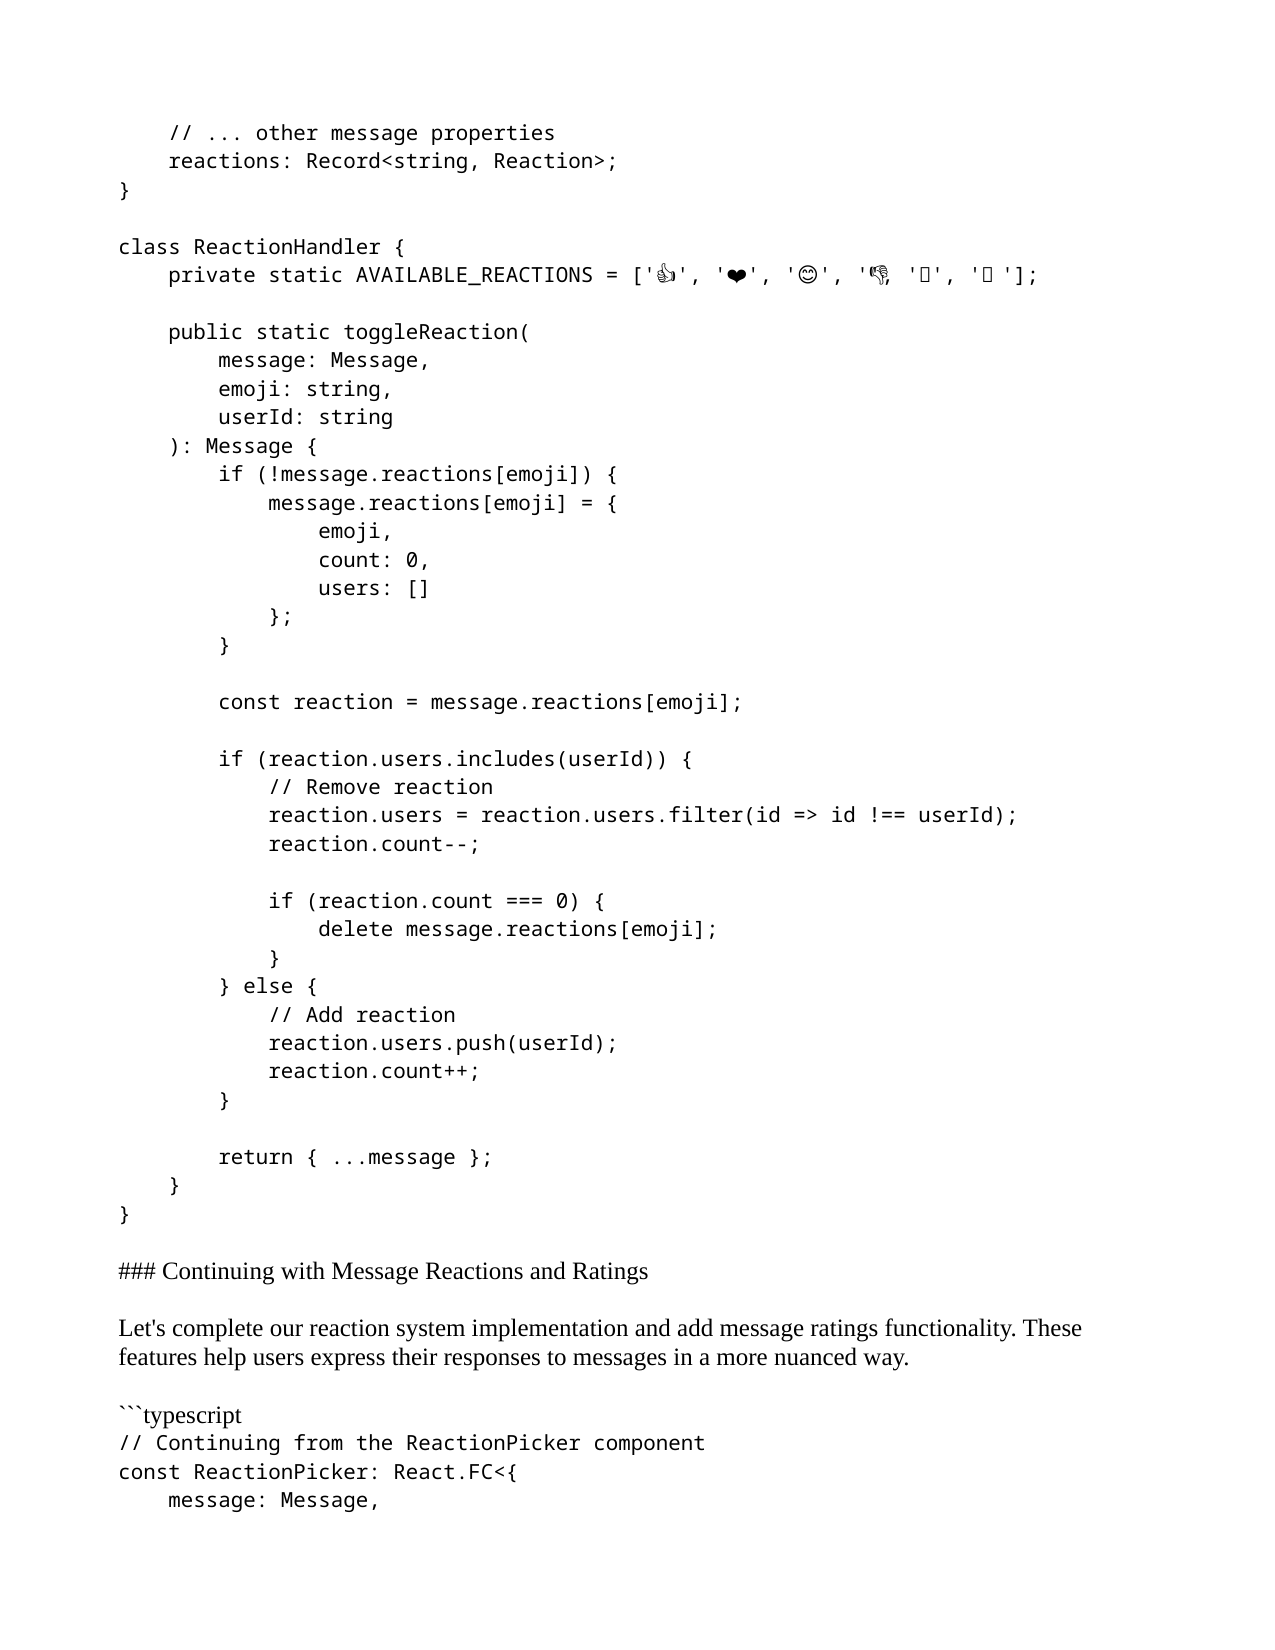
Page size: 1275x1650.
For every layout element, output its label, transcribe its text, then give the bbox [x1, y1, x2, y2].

text private static AVAILABLE_REACTIONS = ['👍', '❤️', '😊', '🎉', '🤔', '👎']; [118, 260, 1157, 289]
text } [118, 630, 1157, 658]
text } [118, 1170, 1157, 1199]
text const ReactionPicker: React.FC<{ [118, 1457, 1157, 1485]
text const reaction = message.reactions[emoji]; [118, 687, 1157, 715]
text ): Message { [118, 431, 1157, 459]
text } [118, 175, 1157, 203]
text // Add reaction [118, 1000, 1157, 1028]
text // Continuing from the ReactionPicker component [118, 1428, 1157, 1457]
text if (reaction.users.includes(userId)) { [118, 744, 1157, 772]
text emoji, [118, 516, 1157, 545]
text message: Message, [118, 346, 1157, 374]
text count: 0, [118, 545, 1157, 573]
text reaction.users.push(userId); [118, 1028, 1157, 1057]
text public static toggleReaction( [118, 317, 1157, 346]
text // Remove reaction [118, 772, 1157, 801]
text message: Message, [118, 1485, 1157, 1514]
text // ... other message properties [118, 118, 1157, 147]
text reactions: Record<string, Reaction>; [118, 147, 1157, 175]
text reaction.count++; [118, 1057, 1157, 1085]
text ```typescript [118, 1400, 1157, 1428]
text class ReactionHandler { [118, 232, 1157, 260]
text emoji: string, [118, 374, 1157, 402]
text } else { [118, 971, 1157, 1000]
text } [118, 1085, 1157, 1113]
text reaction.users = reaction.users.filter(id => id !== userId); [118, 801, 1157, 829]
text message.reactions[emoji] = { [118, 488, 1157, 516]
text if (reaction.count === 0) { [118, 886, 1157, 914]
text return { ...message }; [118, 1142, 1157, 1170]
text } [118, 1199, 1157, 1227]
text users: [] [118, 573, 1157, 602]
text }; [118, 602, 1157, 630]
text ### Continuing with Message Reactions and Ratings [118, 1256, 1157, 1285]
text if (!message.reactions[emoji]) { [118, 459, 1157, 488]
text delete message.reactions[emoji]; [118, 914, 1157, 943]
text userId: string [118, 402, 1157, 431]
text reaction.count--; [118, 829, 1157, 857]
text } [118, 943, 1157, 971]
text Let's complete our reaction system implementation and add message ratings functionality. These features help users express their responses to messages in a more nuanced way. [118, 1313, 1157, 1371]
